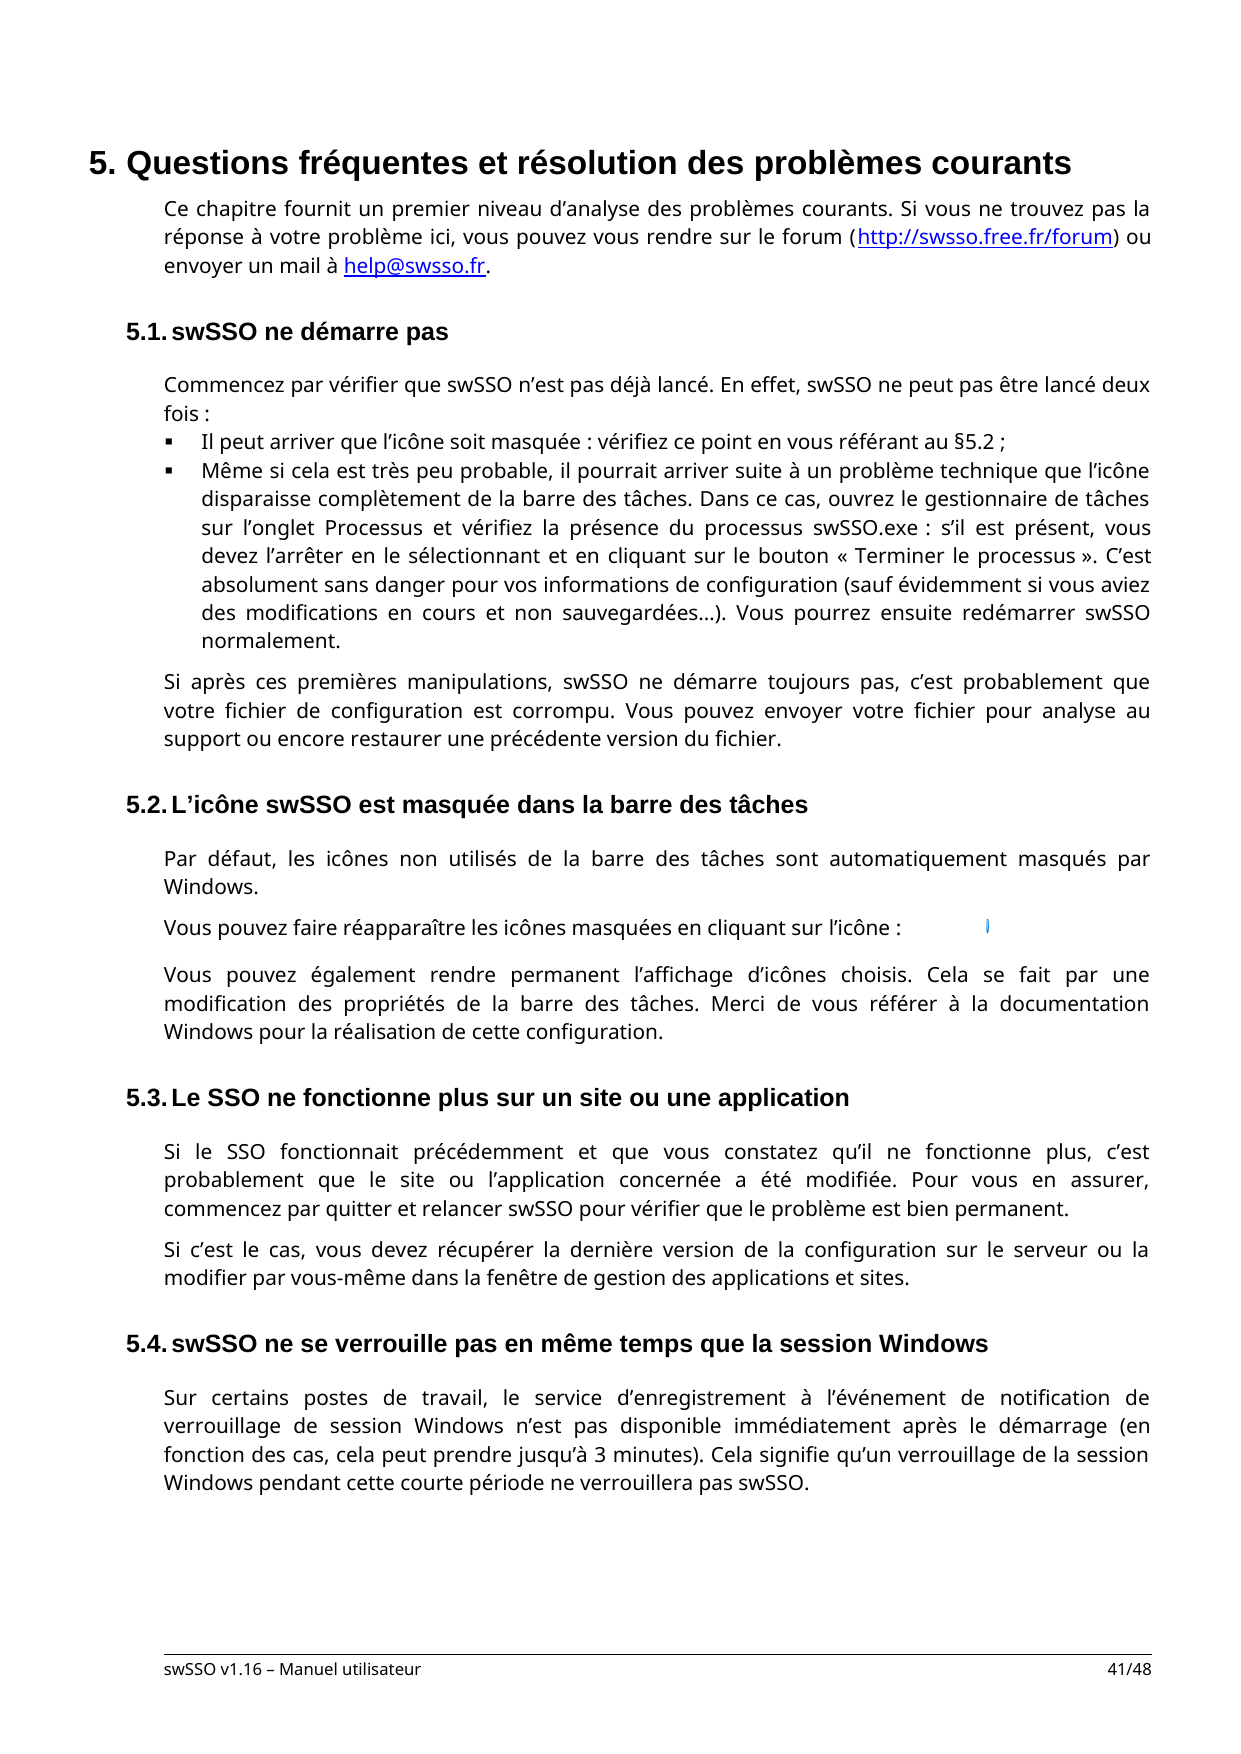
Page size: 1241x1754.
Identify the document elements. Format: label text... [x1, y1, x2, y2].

text Si c’est le cas, vous devez récupérer la dernière version de la configuration sur le serveur ou la modifier par vous-même dans la fenêtre de gestion des applications et sites. [164, 1235, 1152, 1292]
subtitle swSSO ne se verrouille pas en même temps que la session Windows [126, 1329, 1152, 1358]
subtitle L’icône swSSO est masquée dans la barre des tâches [126, 790, 1152, 819]
text Ce chapitre fournit un premier niveau d’analyse des problèmes courants. Si vous ne trouvez pas la réponse à votre problème ici, vous pouvez vous rendre sur le forum (http://swsso.free.fr/forum) ou envoyer un mail à help@swsso.fr. [164, 194, 1152, 279]
list Même si cela est très peu probable, il pourrait arriver suite à un problème technique que l’icône disparaisse complètement de la barre des tâches. Dans ce cas, ouvrez le gestionnaire de tâches sur l’onglet Processus et vérifiez la présence du processus swSSO.exe : s’il est présent, vous devez l’arrêter en le sélectionnant et en cliquant sur le bouton « Terminer le processus ». C’est absolument sans danger pour vos informations de configuration (sauf évidemment si vous aviez des modifications en cours et non sauvegardées…). Vous pourrez ensuite redémarrer swSSO normalement. [164, 456, 1152, 655]
text Si le SSO fonctionnait précédemment et que vous constatez qu’il ne fonctionne plus, c’est probablement que le site ou l’application concernée a été modifiée. Pour vous en assurer, commencez par quitter et relancer swSSO pour vérifier que le problème est bien permanent. [164, 1137, 1152, 1222]
text Par défaut, les icônes non utilisés de la barre des tâches sont automatiquement masqués par Windows. [164, 844, 1152, 901]
table_header [970, 907, 1155, 948]
list Il peut arriver que l’icône soit masquée : vérifiez ce point en vous référant au §5.2 ; [164, 427, 1152, 456]
text Sur certains postes de travail, le service d’enregistrement à l’événement de notification de verrouillage de session Windows n’est pas disponible immédiatement après le démarrage (en fonction des cas, cela peut prendre jusqu’à 3 minutes). Cela signifie qu’un verrouillage de la session Windows pendant cette courte période ne verrouillera pas swSSO. [164, 1383, 1152, 1497]
text Si après ces premières manipulations, swSSO ne démarre toujours pas, c’est probablement que votre fichier de configuration est corrompu. Vous pouvez envoyer votre fichier pour analyse au support ou encore restaurer une précédente version du fichier. [164, 667, 1152, 753]
subtitle swSSO ne démarre pas [126, 317, 1152, 346]
subtitle Le SSO ne fonctionne plus sur un site ou une application [126, 1083, 1152, 1112]
text Commencez par vérifier que swSSO n’est pas déjà lancé. En effet, swSSO ne peut pas être lancé deux fois : [164, 371, 1152, 427]
text Vous pouvez également rendre permanent l’affichage d’icônes choisis. Cela se fait par une modification des propriétés de la barre des tâches. Merci de vous référer à la documentation Windows pour la réalisation de cette configuration. [164, 961, 1152, 1046]
table_header Vous pouvez faire réapparaître les icônes masquées en cliquant sur l’icône : [145, 907, 970, 948]
subtitle Questions fréquentes et résolution des problèmes courants [89, 143, 1152, 182]
